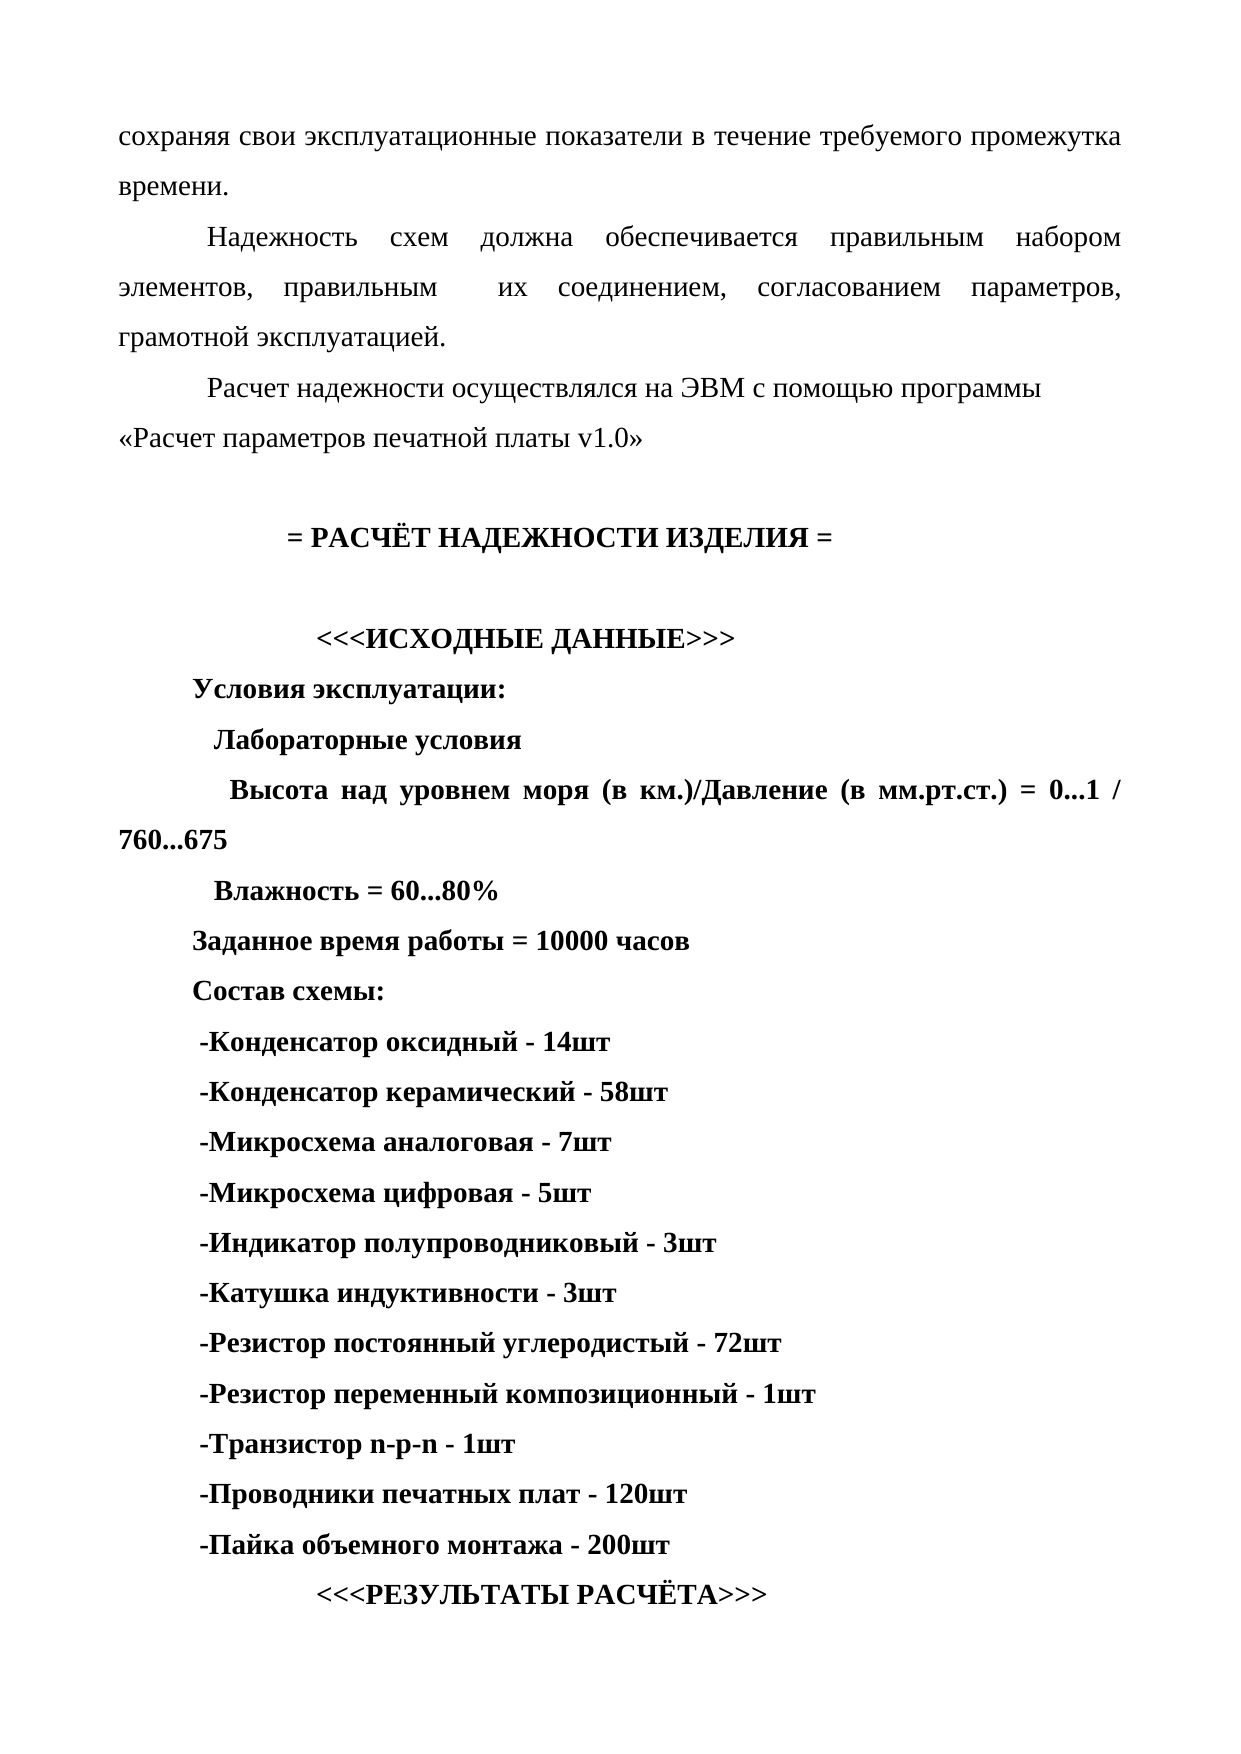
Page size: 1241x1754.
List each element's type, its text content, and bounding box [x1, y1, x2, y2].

text Лабораторные условия [118, 722, 1122, 755]
text Состав схемы: [118, 973, 1122, 1007]
text Высота над уровнем моря (в км.)/Давление (в мм.рт.ст.) = 0...1 / 760...675 [118, 772, 1122, 856]
text <<<ИСХОДНЫЕ ДАННЫЕ>>> [118, 621, 1122, 655]
text -Резистор постоянный углеродистый - 72шт [118, 1326, 1122, 1359]
text -Проводники печатных плат - 120шт [118, 1477, 1122, 1510]
text Влажность = 60...80% [118, 873, 1122, 906]
text Надежность схем должна обеспечивается правильным набором элементов, правильным их соединением, согласованием параметров, грамотной эксплуатацией. [118, 219, 1122, 353]
text <<<РЕЗУЛЬТАТЫ РАСЧЁТА>>> [118, 1577, 1122, 1611]
text -Индикатор полупроводниковый - 3шт [118, 1225, 1122, 1258]
text -Пайка объемного монтажа - 200шт [118, 1527, 1122, 1560]
text Заданное время работы = 10000 часов [118, 923, 1122, 957]
text -Конденсатор керамический - 58шт [118, 1074, 1122, 1108]
text = РАСЧЁТ НАДЕЖНОСТИ ИЗДЕЛИЯ = [118, 521, 1122, 554]
text -Катушка индуктивности - 3шт [118, 1275, 1122, 1309]
text Условия эксплуатации: [118, 672, 1122, 705]
text -Транзистор n-p-n - 1шт [118, 1426, 1122, 1460]
text -Микросхема аналоговая - 7шт [118, 1124, 1122, 1158]
text Расчет надежности осуществлялся на ЭВМ с помощью программы «Расчет параметров печатной платы v1.0» [118, 370, 1122, 453]
text -Микросхема цифровая - 5шт [118, 1175, 1122, 1208]
text -Конденсатор оксидный - 14шт [118, 1024, 1122, 1057]
text -Резистор переменный композиционный - 1шт [118, 1376, 1122, 1409]
text сохраняя свои эксплуатационные показатели в течение требуемого промежутка времени. [118, 118, 1122, 202]
